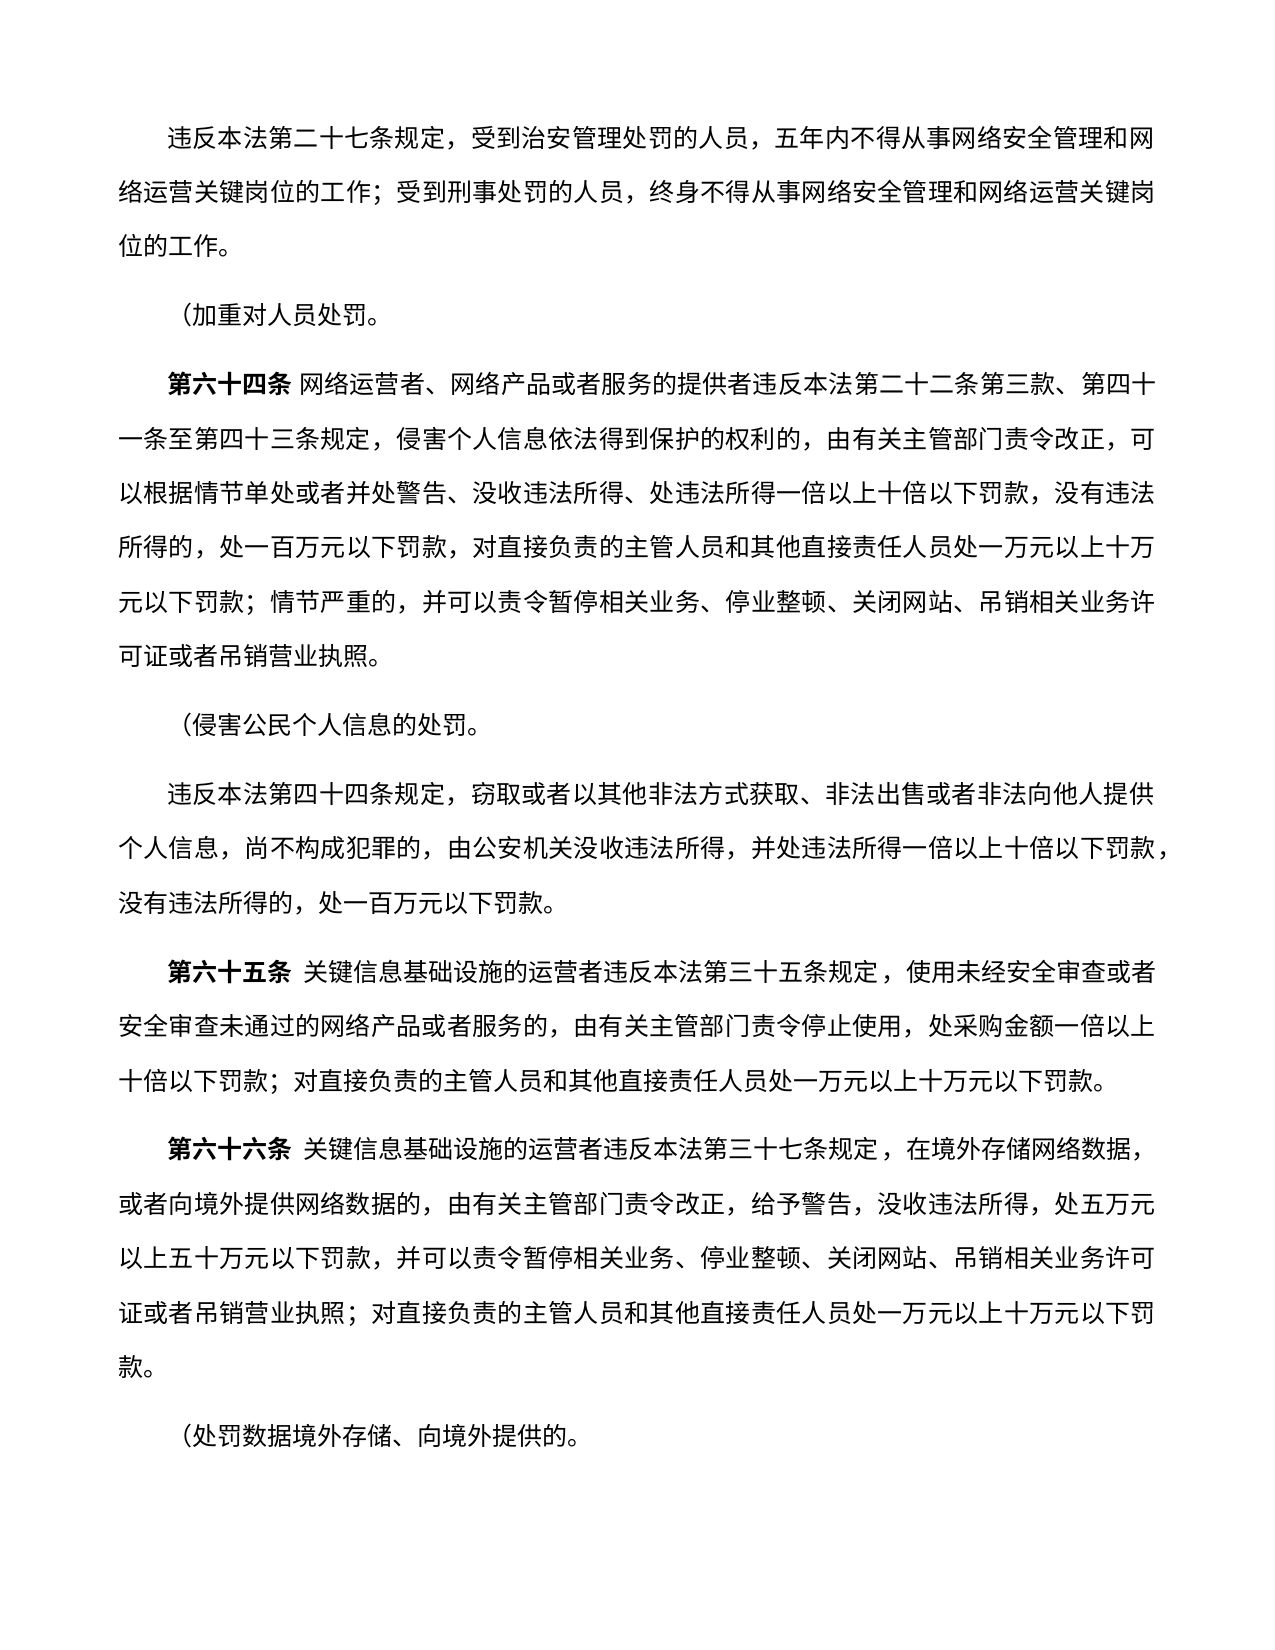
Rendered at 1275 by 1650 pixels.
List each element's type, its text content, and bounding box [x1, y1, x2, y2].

text 违反本法第四十四条规定，窃取或者以其他非法方式获取、非法出售或者非法向他人提供个人信息，尚不构成犯罪的，由公安机关没收违法所得，并处违法所得一倍以上十倍以下罚款，没有违法所得的，处一百万元以下罚款。 [118, 774, 1157, 919]
text 第六十六条 关键信息基础设施的运营者违反本法第三十七条规定，在境外存储网络数据，或者向境外提供网络数据的，由有关主管部门责令改正，给予警告，没收违法所得，处五万元以上五十万元以下罚款，并可以责令暂停相关业务、停业整顿、关闭网站、吊销相关业务许可证或者吊销营业执照；对直接负责的主管人员和其他直接责任人员处一万元以上十万元以下罚款。 [118, 1130, 1157, 1384]
text （侵害公民个人信息的处罚。 [118, 706, 1157, 742]
text 第六十五条 关键信息基础设施的运营者违反本法第三十五条规定，使用未经安全审查或者安全审查未通过的网络产品或者服务的，由有关主管部门责令停止使用，处采购金额一倍以上十倍以下罚款；对直接负责的主管人员和其他直接责任人员处一万元以上十万元以下罚款。 [118, 952, 1157, 1097]
text （处罚数据境外存储、向境外提供的。 [118, 1416, 1157, 1453]
text 违反本法第二十七条规定，受到治安管理处罚的人员，五年内不得从事网络安全管理和网络运营关键岗位的工作；受到刑事处罚的人员，终身不得从事网络安全管理和网络运营关键岗位的工作。 [118, 118, 1157, 263]
text 第六十四条 网络运营者、网络产品或者服务的提供者违反本法第二十二条第三款、第四十一条至第四十三条规定，侵害个人信息依法得到保护的权利的，由有关主管部门责令改正，可以根据情节单处或者并处警告、没收违法所得、处违法所得一倍以上十倍以下罚款，没有违法所得的，处一百万元以下罚款，对直接负责的主管人员和其他直接责任人员处一万元以上十万元以下罚款；情节严重的，并可以责令暂停相关业务、停业整顿、关闭网站、吊销相关业务许可证或者吊销营业执照。 [118, 365, 1157, 673]
text （加重对人员处罚。 [118, 296, 1157, 332]
